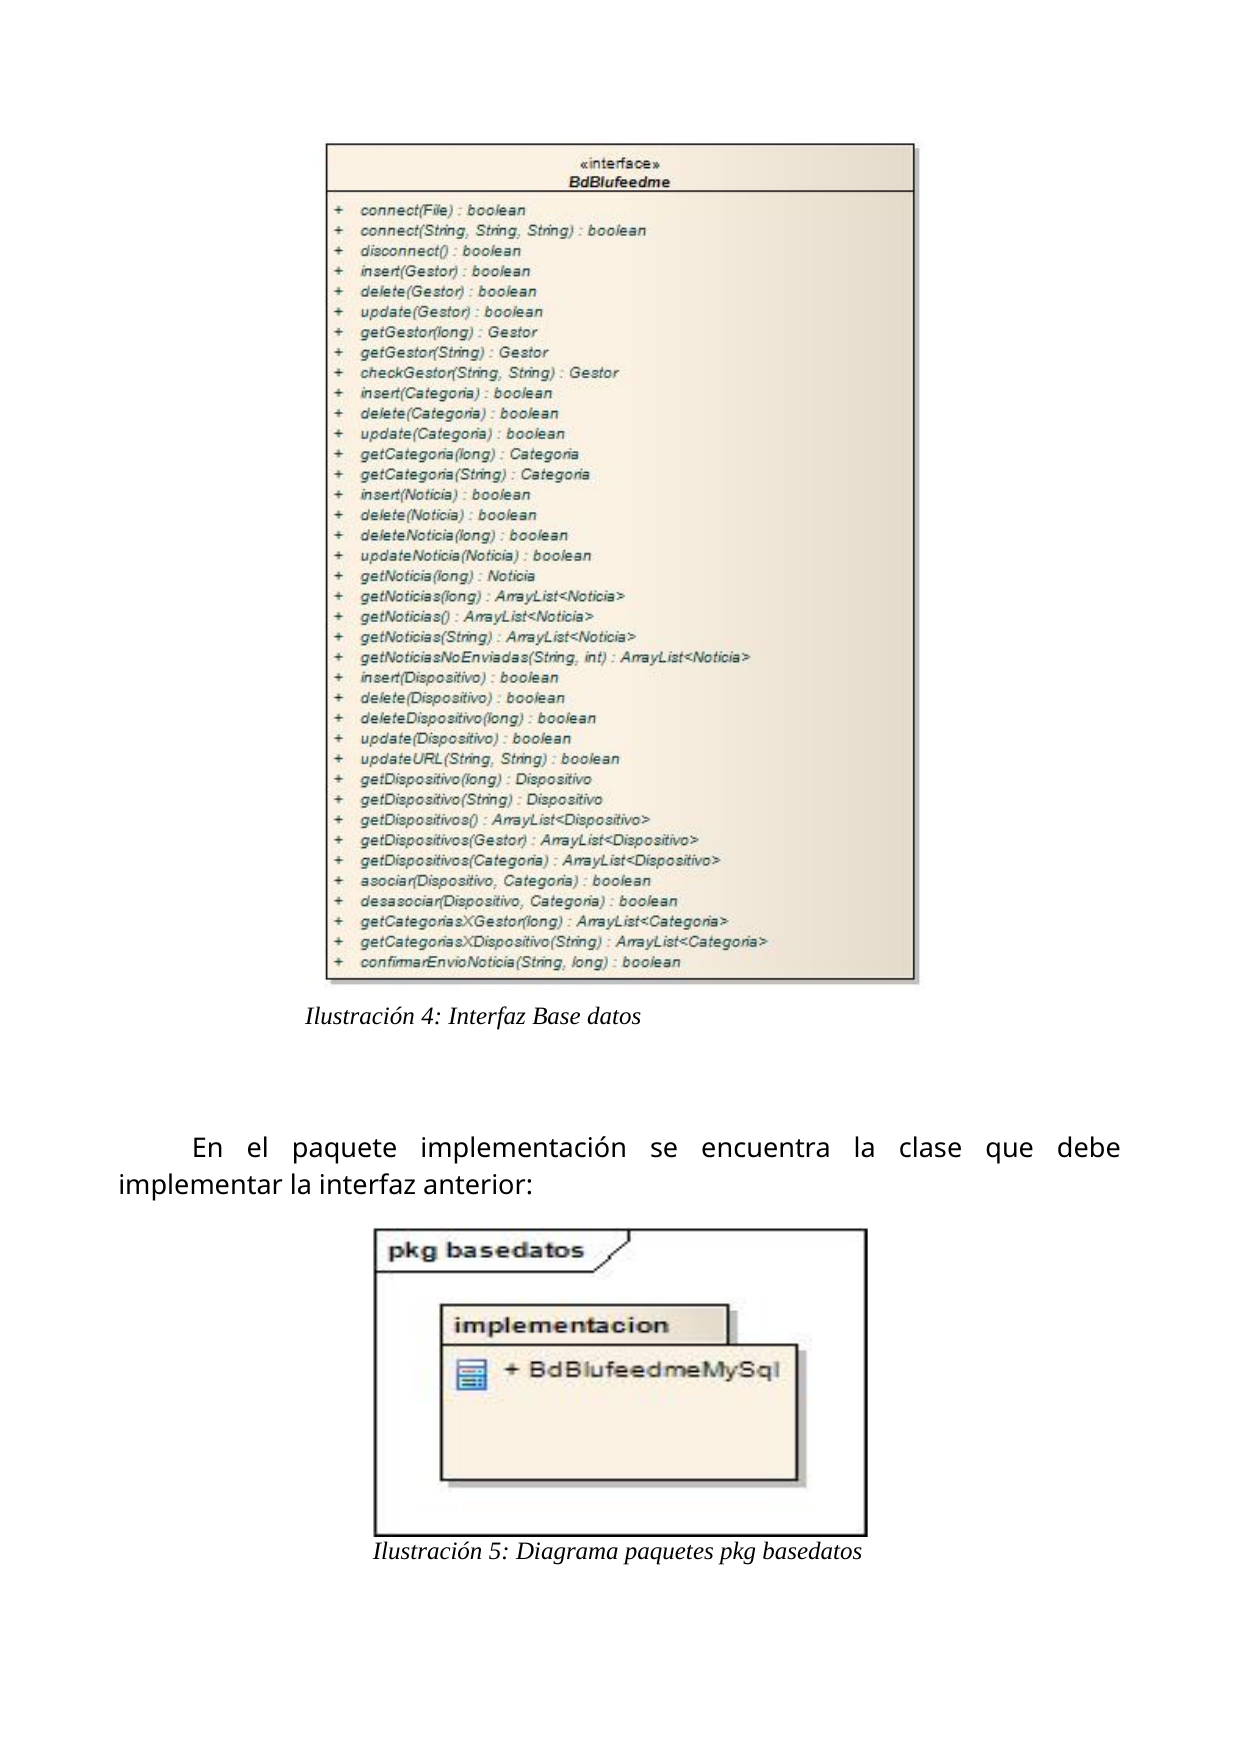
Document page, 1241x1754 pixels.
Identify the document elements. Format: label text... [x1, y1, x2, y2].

picture [372, 1227, 868, 1537]
text En el paquete implementación se encuentra la clase que debe implementar la interfaz anterior: [118, 1129, 1122, 1202]
text Ilustración 5: Diagrama paquetes pkg basedatos [373, 1537, 867, 1565]
picture [305, 130, 936, 1002]
text Ilustración 4: Interfaz Base datos [305, 1002, 935, 1030]
